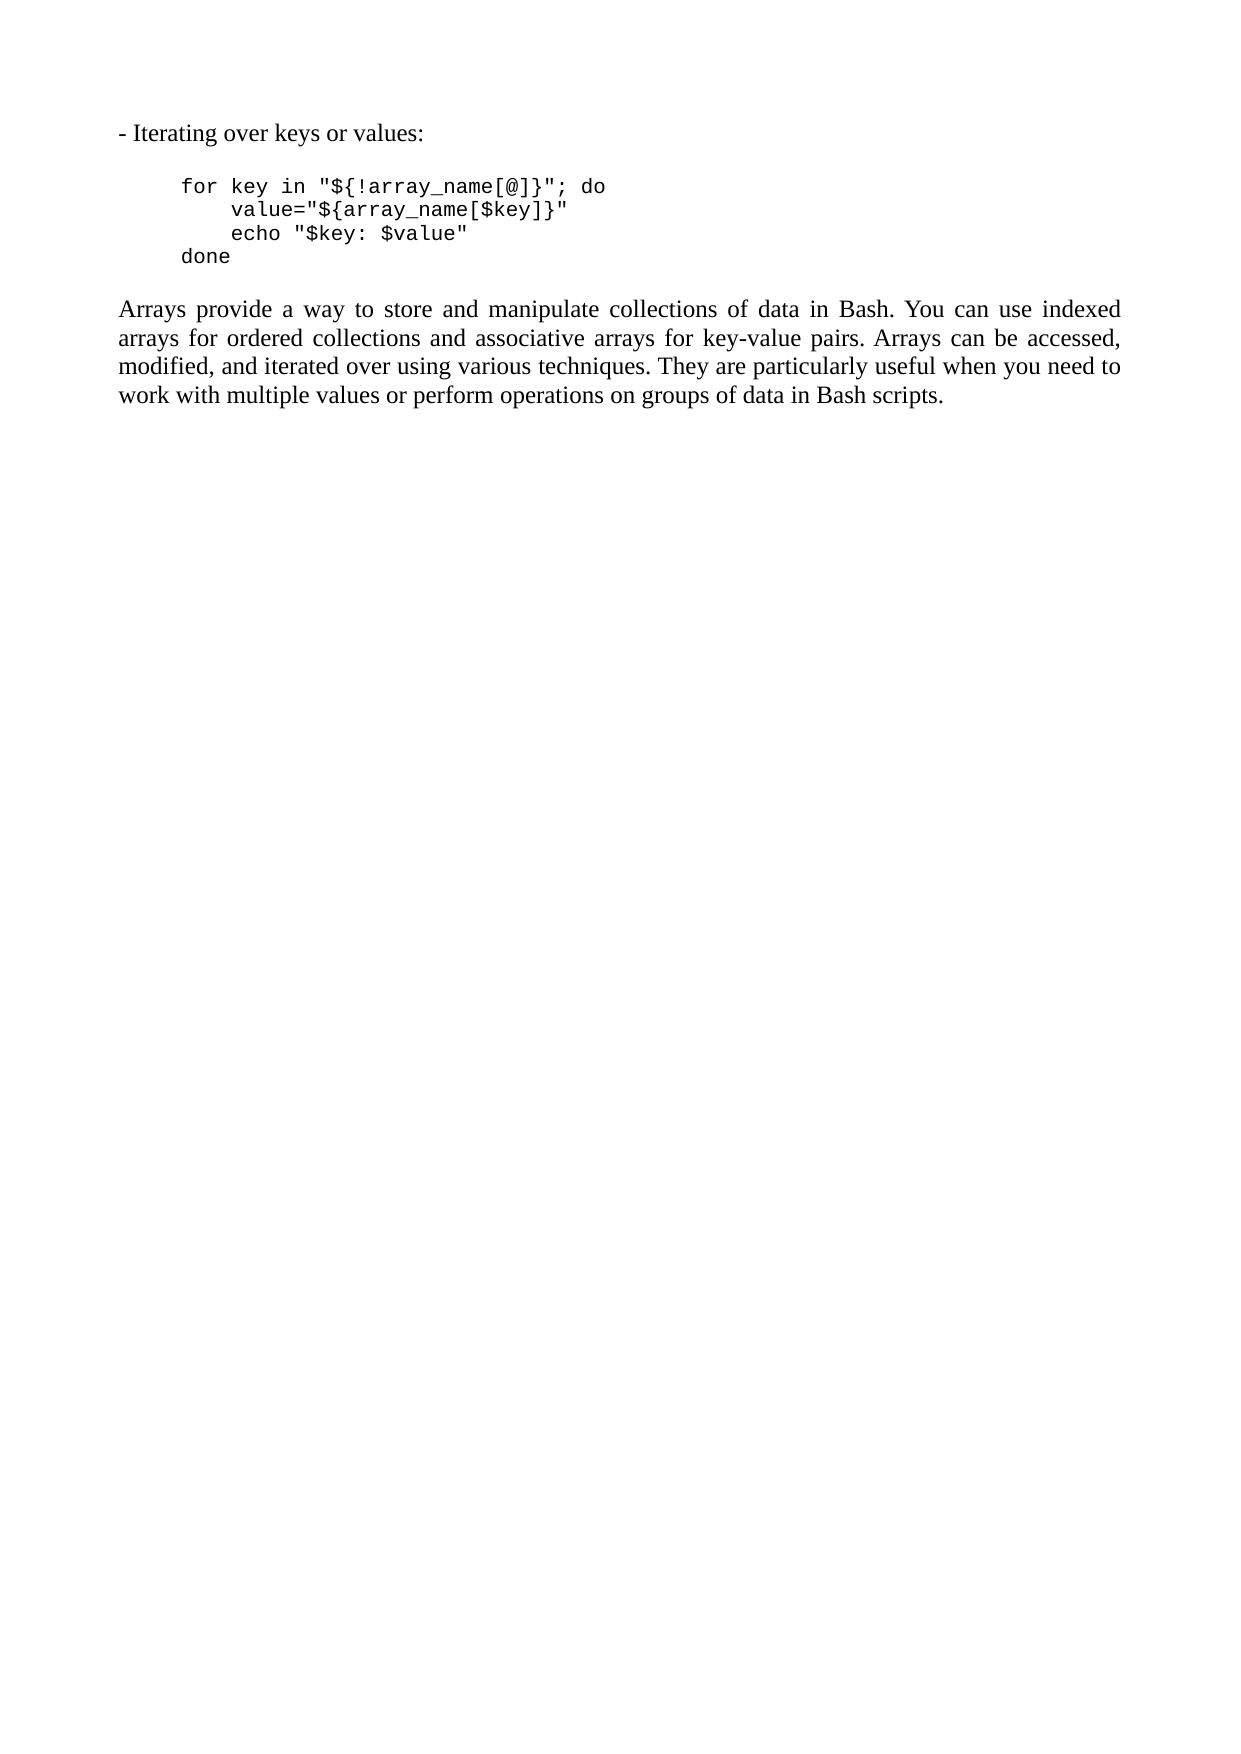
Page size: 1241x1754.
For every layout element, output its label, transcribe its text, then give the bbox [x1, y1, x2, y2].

text done [118, 247, 1122, 270]
text - Iterating over keys or values: [118, 118, 1122, 147]
text for key in "${!array_name[@]}"; do [118, 176, 1122, 199]
text echo "$key: $value" [118, 223, 1122, 247]
text Arrays provide a way to store and manipulate collections of data in Bash. You can use indexed arrays for ordered collections and associative arrays for key-value pairs. Arrays can be accessed, modified, and iterated over using various techniques. They are particularly useful when you need to work with multiple values or perform operations on groups of data in Bash scripts. [118, 294, 1122, 409]
text value="${array_name[$key]}" [118, 199, 1122, 223]
